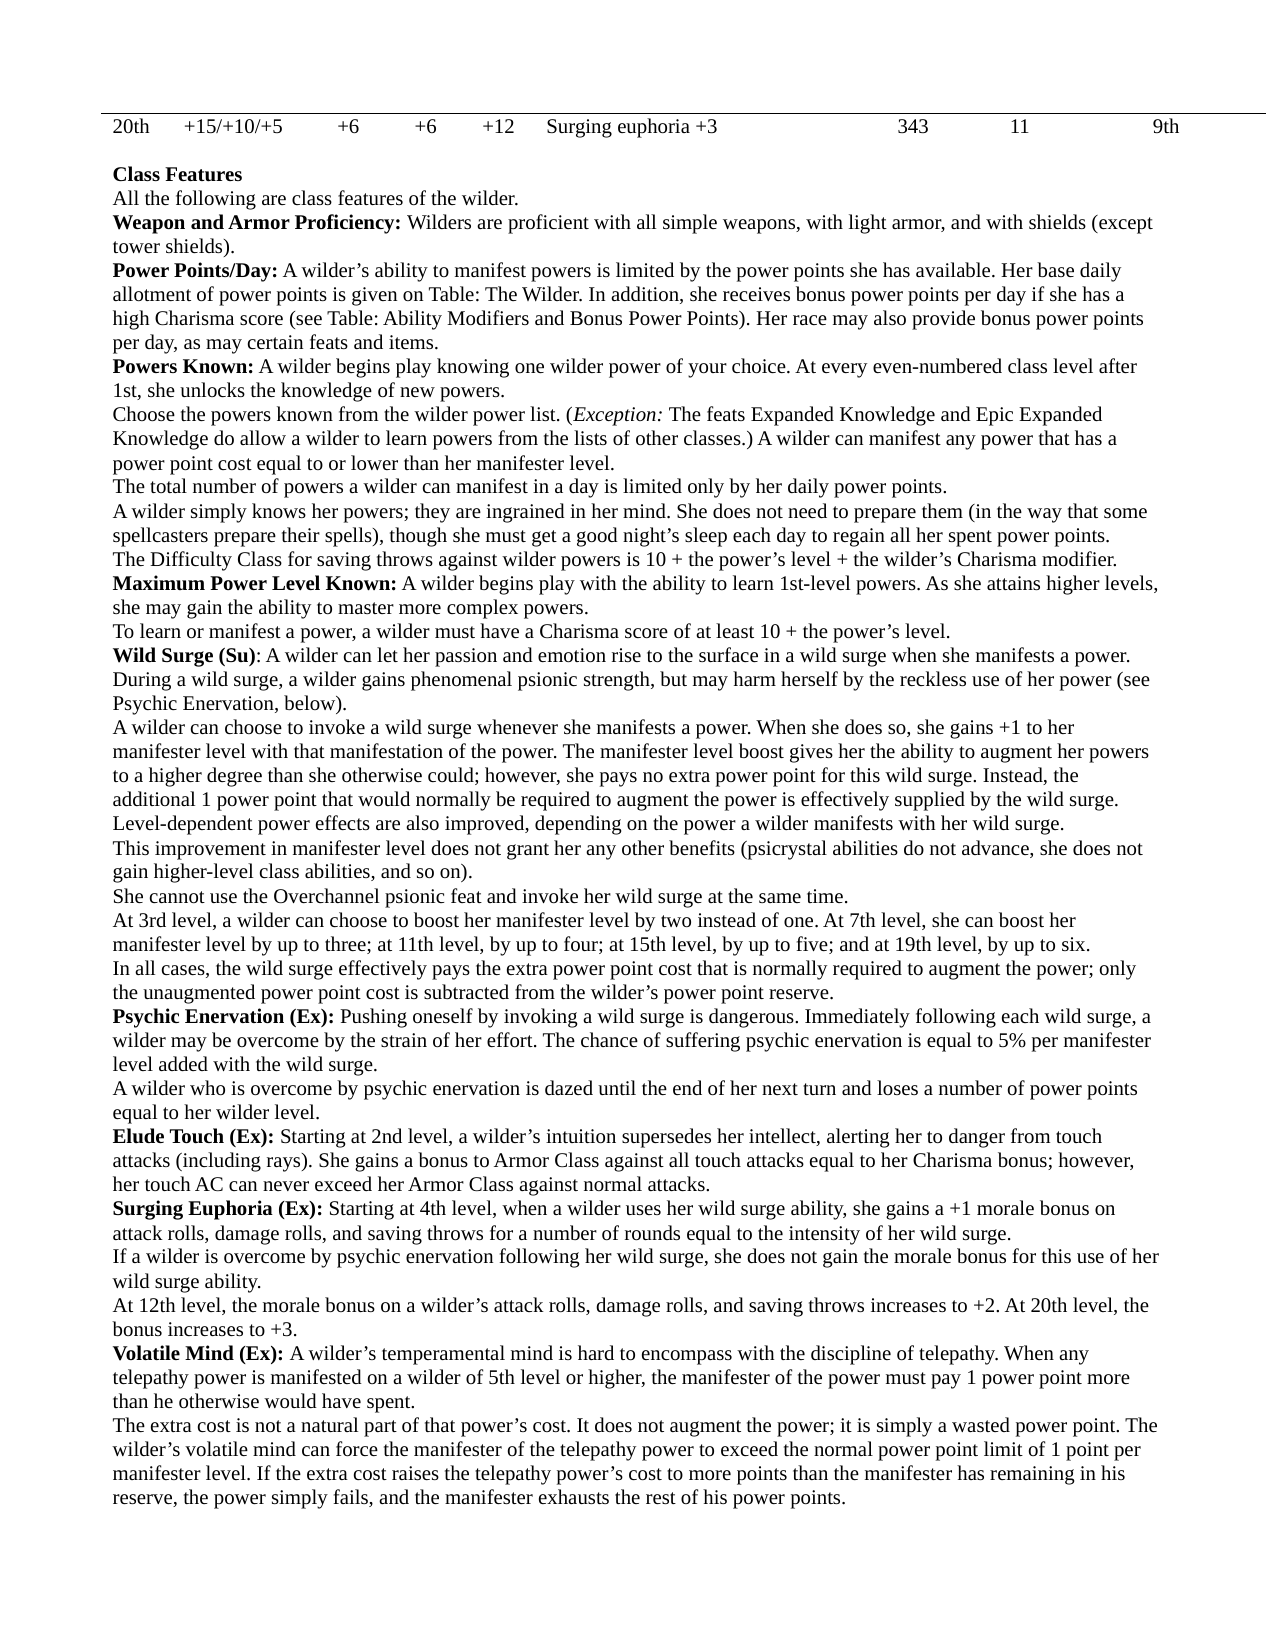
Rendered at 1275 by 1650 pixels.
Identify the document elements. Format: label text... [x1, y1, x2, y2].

text Power Points/Day: A wilder’s ability to manifest powers is limited by the power points she has available. Her base daily allotment of power points is given on Table: The Wilder. In addition, she receives bonus power points per day if she has a high Charisma score (see Table: Ability Modifiers and Bonus Power Points). Her race may also provide bonus power points per day, as may certain feats and items. [112, 258, 1162, 354]
text Maximum Power Level Known: A wilder begins play with the ability to learn 1st-level powers. As she attains higher levels, she may gain the ability to master more complex powers. [112, 571, 1162, 619]
table_cell +6 [389, 114, 462, 138]
text The Difficulty Class for saving throws against wilder powers is 10 + the power’s level + the wilder’s Charisma modifier. [112, 547, 1162, 571]
table_cell +15/+10/+5 [173, 114, 308, 138]
text Weapon and Armor Proficiency: Wilders are proficient with all simple weapons, with light armor, and with shields (except tower shields). [112, 210, 1162, 258]
text To learn or manifest a power, a wilder must have a Charisma score of at least 10 + the power’s level. [112, 619, 1162, 643]
table_cell +6 [308, 114, 389, 138]
table_cell 9th [1066, 114, 1266, 138]
table_cell 20th [101, 114, 172, 138]
text At 3rd level, a wilder can choose to boost her manifester level by two instead of one. At 7th level, she can boost her manifester level by up to three; at 11th level, by up to four; at 15th level, by up to five; and at 19th level, by up to six. [112, 908, 1162, 956]
text Psychic Enervation (Ex): Pushing oneself by invoking a wild surge is dangerous. Immediately following each wild surge, a wilder may be overcome by the strain of her effort. The chance of suffering psychic enervation is equal to 5% per manifester level added with the wild surge. [112, 1004, 1162, 1076]
text Powers Known: A wilder begins play knowing one wilder power of your choice. At every even-numbered class level after 1st, she unlocks the knowledge of new powers. [112, 354, 1162, 402]
text The extra cost is not a natural part of that power’s cost. It does not augment the power; it is simply a wasted power point. The wilder’s volatile mind can force the manifester of the telepathy power to exceed the normal power point limit of 1 point per manifester level. If the extra cost raises the telepathy power’s cost to more points than the manifester has remaining in his reserve, the power simply fails, and the manifester exhausts the rest of his power points. [112, 1413, 1162, 1509]
text Level-dependent power effects are also improved, depending on the power a wilder manifests with her wild surge. [112, 811, 1162, 835]
text A wilder can choose to invoke a wild surge whenever she manifests a power. When she does so, she gains +1 to her manifester level with that manifestation of the power. The manifester level boost gives her the ability to augment her powers to a higher degree than she otherwise could; however, she pays no extra power point for this wild surge. Instead, the additional 1 power point that would normally be required to augment the power is effectively supplied by the wild surge. [112, 715, 1162, 811]
text Elude Touch (Ex): Starting at 2nd level, a wilder’s intuition supersedes her intellect, alerting her to danger from touch attacks (including rays). She gains a bonus to Armor Class against all touch attacks equal to her Charisma bonus; however, her touch AC can never exceed her Armor Class against normal attacks. [112, 1124, 1162, 1196]
text She cannot use the Overchannel psionic feat and invoke her wild surge at the same time. [112, 883, 1162, 908]
text All the following are class features of the wilder. [112, 186, 1162, 210]
table_cell 11 [974, 114, 1066, 138]
text In all cases, the wild surge effectively pays the extra power point cost that is normally required to augment the power; only the unaugmented power point cost is subtracted from the wilder’s power point reserve. [112, 956, 1162, 1004]
text Wild Surge (Su): A wilder can let her passion and emotion rise to the surface in a wild surge when she manifests a power. During a wild surge, a wilder gains phenomenal psionic strength, but may harm herself by the reckless use of her power (see Psychic Enervation, below). [112, 643, 1162, 715]
text At 12th level, the morale bonus on a wilder’s attack rolls, damage rolls, and saving throws increases to +2. At 20th level, the bonus increases to +3. [112, 1293, 1162, 1341]
text Choose the powers known from the wilder power list. (Exception: The feats Expanded Knowledge and Epic Expanded Knowledge do allow a wilder to learn powers from the lists of other classes.) A wilder can manifest any power that has a power point cost equal to or lower than her manifester level. [112, 402, 1162, 474]
table_cell Surging euphoria +3 [535, 114, 852, 138]
text Surging Euphoria (Ex): Starting at 4th level, when a wilder uses her wild surge ability, she gains a +1 morale bonus on attack rolls, damage rolls, and saving throws for a number of rounds equal to the intensity of her wild surge. [112, 1196, 1162, 1244]
text If a wilder is overcome by psychic enervation following her wild surge, she does not gain the morale bonus for this use of her wild surge ability. [112, 1244, 1162, 1293]
subtitle Class Features [112, 162, 1162, 186]
table_cell 343 [852, 114, 973, 138]
text A wilder simply knows her powers; they are ingrained in her mind. She does not need to prepare them (in the way that some spellcasters prepare their spells), though she must get a good night’s sleep each day to regain all her spent power points. [112, 498, 1162, 547]
text The total number of powers a wilder can manifest in a day is limited only by her daily power points. [112, 474, 1162, 498]
text Volatile Mind (Ex): A wilder’s temperamental mind is hard to encompass with the discipline of telepathy. When any telepathy power is manifested on a wilder of 5th level or higher, the manifester of the power must pay 1 power point more than he otherwise would have spent. [112, 1341, 1162, 1413]
table_cell +12 [462, 114, 535, 138]
text This improvement in manifester level does not grant her any other benefits (psicrystal abilities do not advance, she does not gain higher-level class abilities, and so on). [112, 835, 1162, 883]
text A wilder who is overcome by psychic enervation is dazed until the end of her next turn and loses a number of power points equal to her wilder level. [112, 1076, 1162, 1124]
